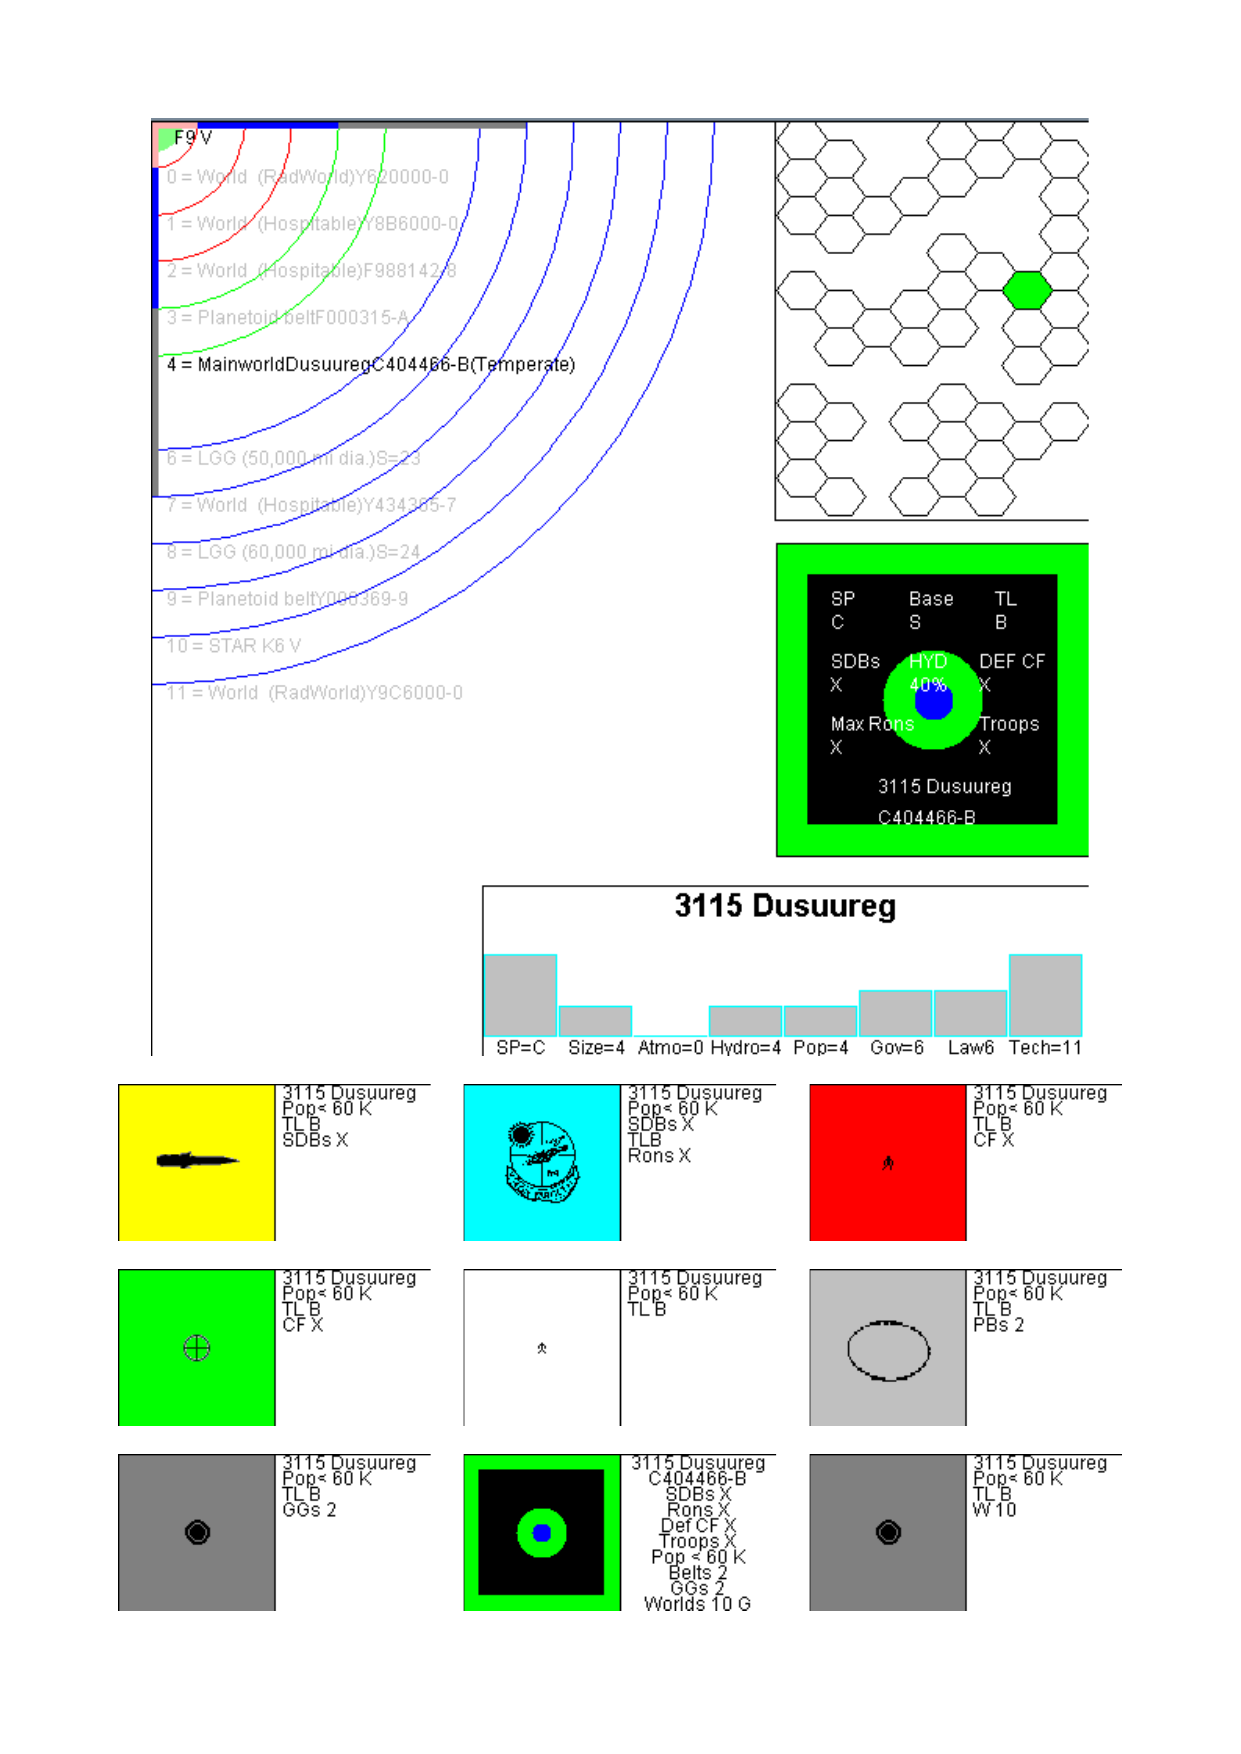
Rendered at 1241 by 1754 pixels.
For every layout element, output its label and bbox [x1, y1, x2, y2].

picture [463, 1454, 777, 1611]
picture [809, 1454, 1122, 1611]
picture [809, 1269, 1122, 1426]
picture [463, 1269, 777, 1426]
picture [463, 1084, 777, 1241]
picture [118, 1084, 431, 1241]
picture [151, 118, 1089, 1056]
picture [809, 1084, 1122, 1241]
picture [118, 1454, 431, 1611]
picture [118, 1269, 431, 1426]
